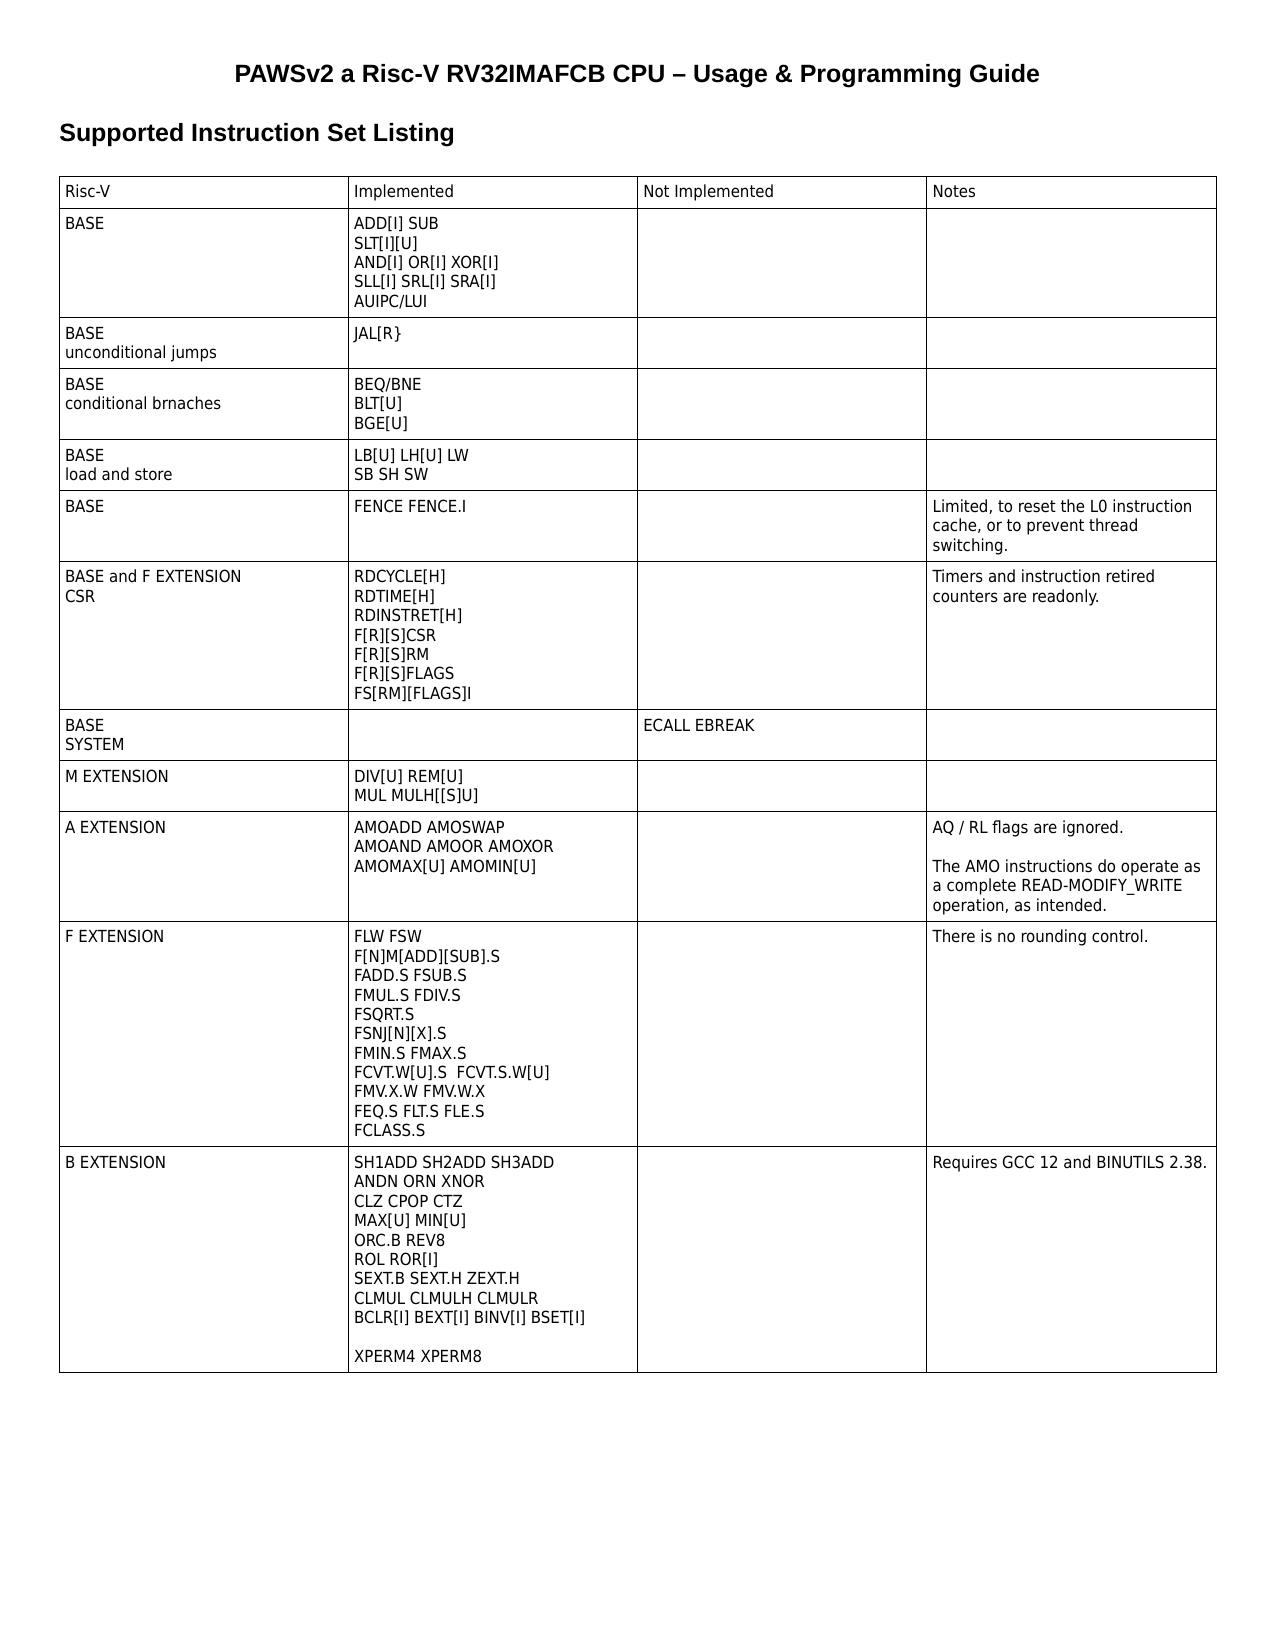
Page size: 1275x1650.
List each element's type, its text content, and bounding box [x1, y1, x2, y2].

table_cell BASE SYSTEM [60, 710, 348, 760]
table_header Notes [927, 177, 1216, 207]
table_cell [638, 318, 926, 368]
table_cell FLW FSW F[N]M[ADD][SUB].S FADD.S FSUB.S FMUL.S FDIV.S FSQRT.S FSNJ[N][X].S FMIN.S FMAX.S FCVT.W[U].S FCVT.S.W[U] FMV.X.W FMV.W.X FEQ.S FLT.S FLE.S FCLASS.S [349, 922, 637, 1146]
table_cell BASE [60, 491, 348, 561]
table_cell BASE and F EXTENSION CSR [60, 562, 348, 709]
table_cell DIV[U] REM[U] MUL MULH[[S]U] [349, 761, 637, 811]
table_cell A EXTENSION [60, 812, 348, 921]
table_header Not Implemented [638, 177, 926, 207]
table_cell B EXTENSION [60, 1147, 348, 1372]
table_cell Timers and instruction retired counters are readonly. [927, 562, 1216, 709]
table_cell [638, 1147, 926, 1372]
table_cell JAL[R} [349, 318, 637, 368]
table_cell [927, 761, 1216, 811]
table_cell [927, 318, 1216, 368]
table_cell [927, 710, 1216, 760]
table_cell [638, 761, 926, 811]
text Supported Instruction Set Listing [59, 118, 1216, 147]
table_cell [638, 491, 926, 561]
table_cell FENCE FENCE.I [349, 491, 637, 561]
table_cell [349, 710, 637, 760]
table_cell [638, 922, 926, 1146]
table_cell [927, 369, 1216, 439]
table_cell [638, 440, 926, 490]
table_cell ADD[I] SUB SLT[I][U] AND[I] OR[I] XOR[I] SLL[I] SRL[I] SRA[I] AUIPC/LUI [349, 209, 637, 317]
table_cell [638, 369, 926, 439]
table_cell M EXTENSION [60, 761, 348, 811]
table_cell [927, 440, 1216, 490]
table_cell Requires GCC 12 and BINUTILS 2.38. [927, 1147, 1216, 1372]
table_cell BASE load and store [60, 440, 348, 490]
table_cell RDCYCLE[H] RDTIME[H] RDINSTRET[H] F[R][S]CSR F[R][S]RM F[R][S]FLAGS FS[RM][FLAGS]I [349, 562, 637, 709]
table_cell [927, 209, 1216, 317]
table_cell BASE [60, 209, 348, 317]
table_cell BEQ/BNE BLT[U] BGE[U] [349, 369, 637, 439]
table_cell BASE unconditional jumps [60, 318, 348, 368]
table_cell ECALL EBREAK [638, 710, 926, 760]
table_cell [638, 209, 926, 317]
table_cell SH1ADD SH2ADD SH3ADD ANDN ORN XNOR CLZ CPOP CTZ MAX[U] MIN[U] ORC.B REV8 ROL ROR[I] SEXT.B SEXT.H ZEXT.H CLMUL CLMULH CLMULR BCLR[I] BEXT[I] BINV[I] BSET[I] XPERM4 XPERM8 [349, 1147, 637, 1372]
table_cell There is no rounding control. [927, 922, 1216, 1146]
table_cell F EXTENSION [60, 922, 348, 1146]
table_cell AQ / RL flags are ignored. The AMO instructions do operate as a complete READ-MODIFY_WRITE operation, as intended. [927, 812, 1216, 921]
table_cell [638, 812, 926, 921]
table_header Risc-V [60, 177, 348, 207]
table_cell BASE conditional brnaches [60, 369, 348, 439]
table_cell [638, 562, 926, 709]
table_cell Limited, to reset the L0 instruction cache, or to prevent thread switching. [927, 491, 1216, 561]
table_cell AMOADD AMOSWAP AMOAND AMOOR AMOXOR AMOMAX[U] AMOMIN[U] [349, 812, 637, 921]
table_header Implemented [349, 177, 637, 207]
table_cell LB[U] LH[U] LW SB SH SW [349, 440, 637, 490]
